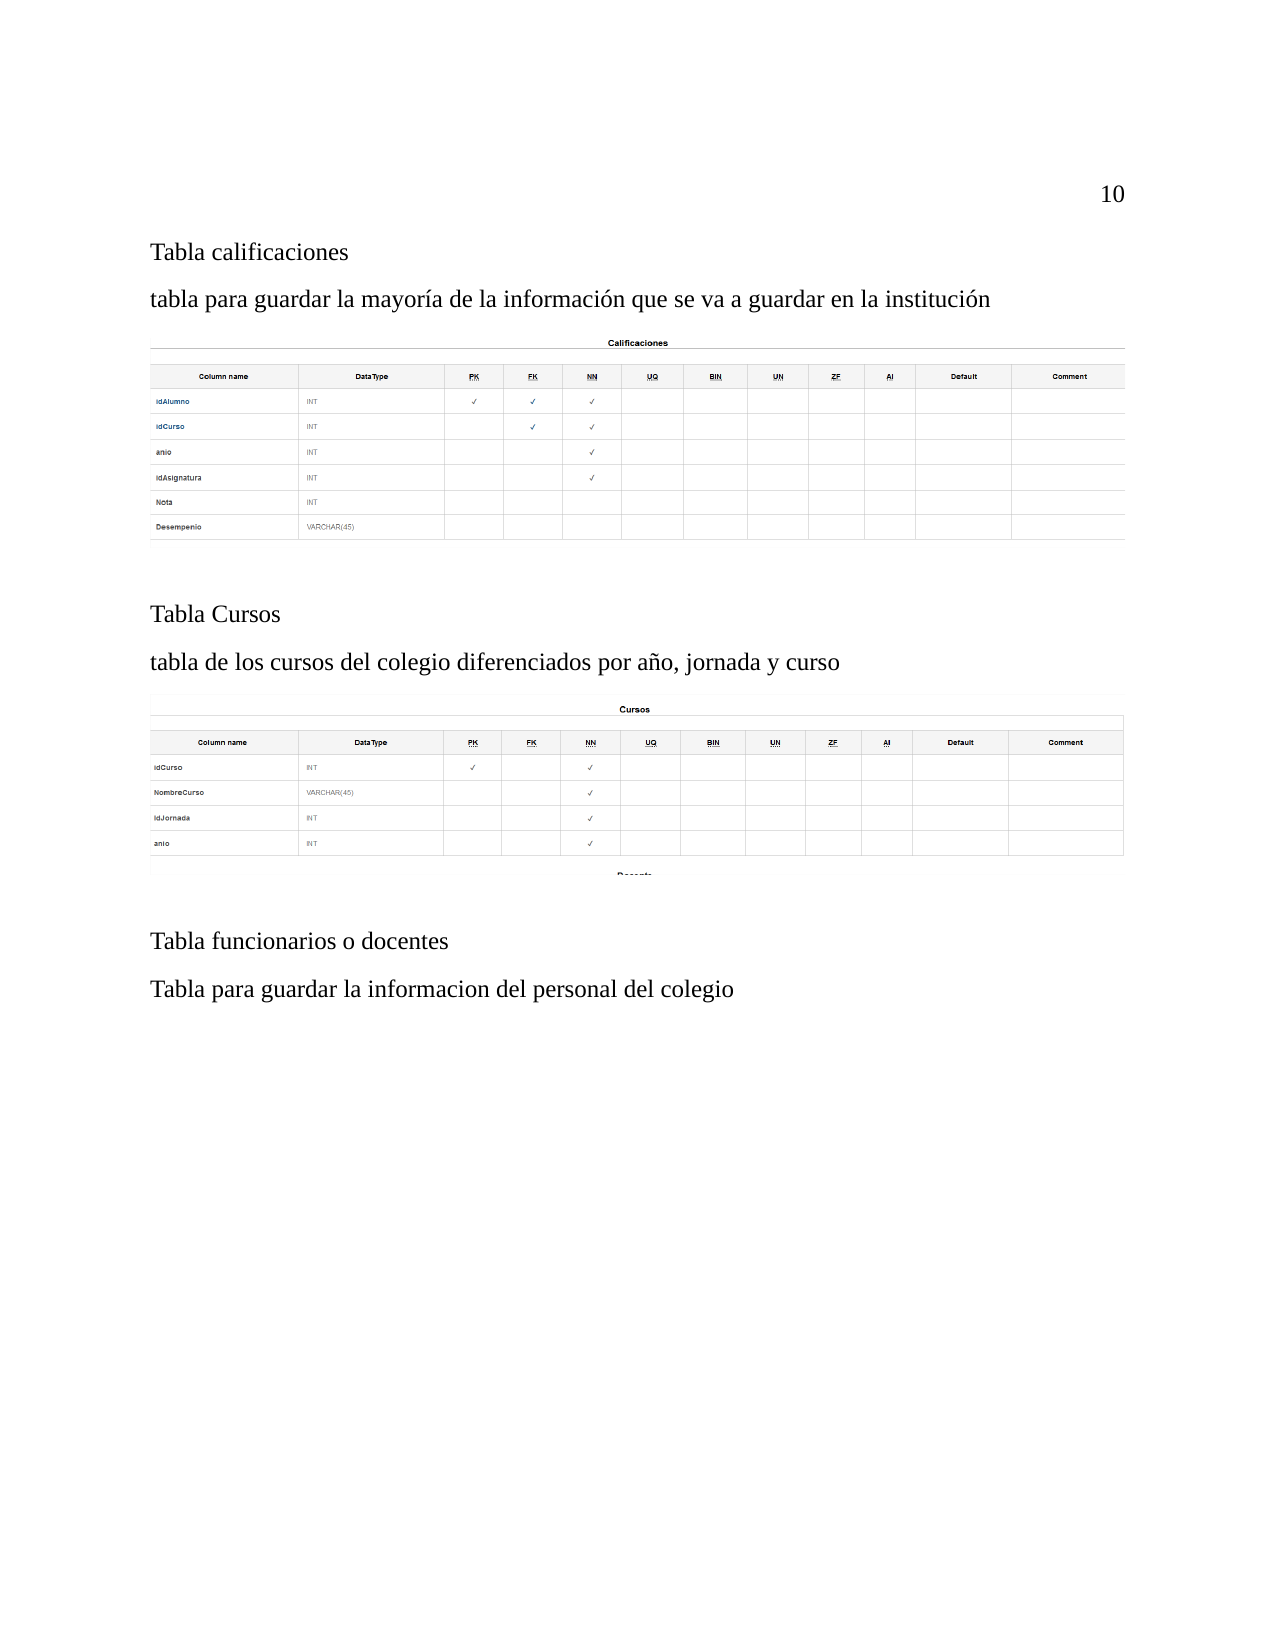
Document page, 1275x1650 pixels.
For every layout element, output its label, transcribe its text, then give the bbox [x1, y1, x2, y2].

text tabla de los cursos del colegio diferenciados por año, jornada y curso [150, 647, 1125, 676]
text Tabla para guardar la informacion del personal del colegio [150, 974, 1125, 1002]
text tabla para guardar la mayoría de la información que se va a guardar en la institución [150, 284, 1125, 313]
picture [150, 694, 1125, 875]
text Tabla funcionarios o docentes [150, 926, 1125, 955]
text Tabla calificaciones [150, 237, 1125, 266]
picture [150, 338, 1125, 548]
text Tabla Cursos [150, 599, 1125, 628]
